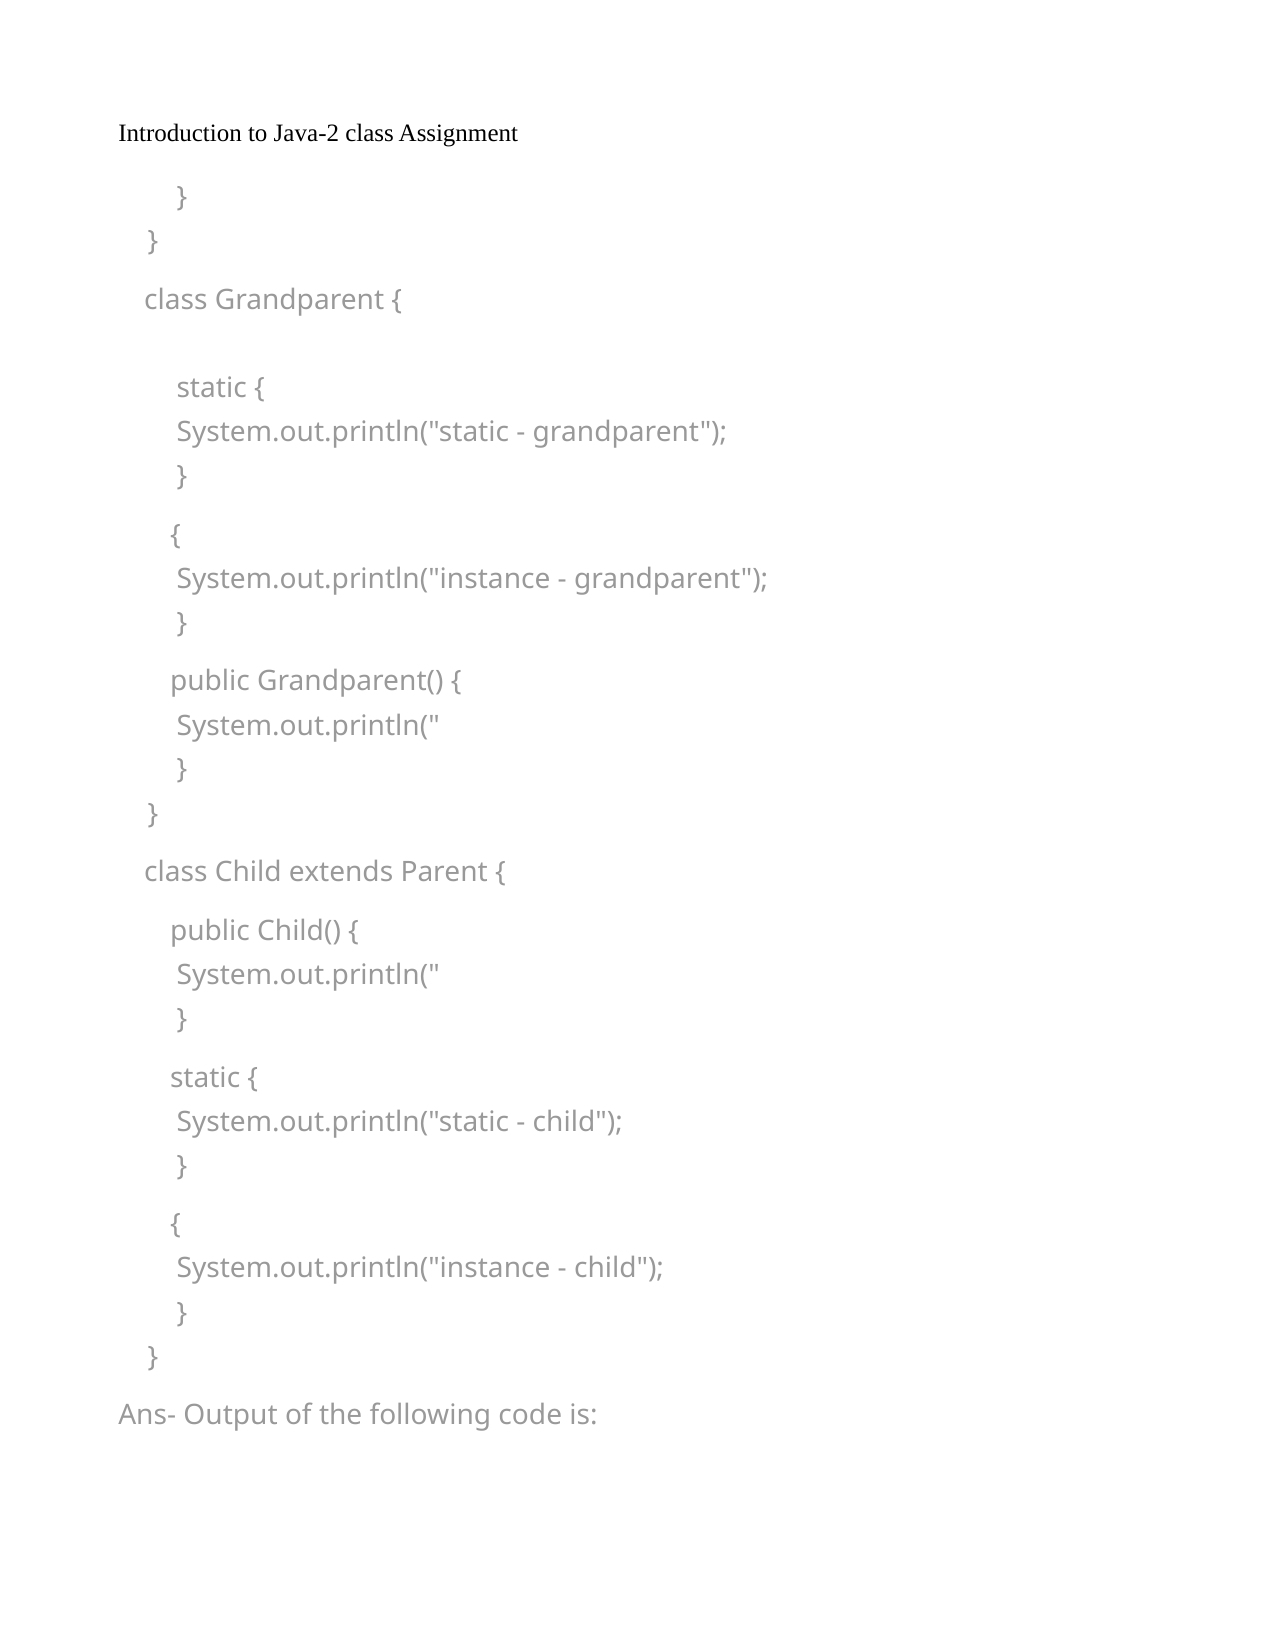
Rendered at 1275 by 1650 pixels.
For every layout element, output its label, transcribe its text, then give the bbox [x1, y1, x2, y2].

text class Child extends Parent { [118, 852, 1157, 890]
text { System.out.println("instance - grandparent"); } [118, 514, 1157, 640]
text static { System.out.println("static - child"); } [118, 1057, 1157, 1183]
text { System.out.println("instance - child"); } } [118, 1204, 1157, 1374]
text Ans- Output of the following code is: [118, 1394, 1157, 1433]
text class Grandparent { static { System.out.println("static - grandparent"); } [118, 279, 1157, 494]
text } } [118, 176, 1157, 259]
text public Grandparent() { System.out.println(" } } [118, 661, 1157, 831]
text public Child() { System.out.println(" } [118, 910, 1157, 1037]
